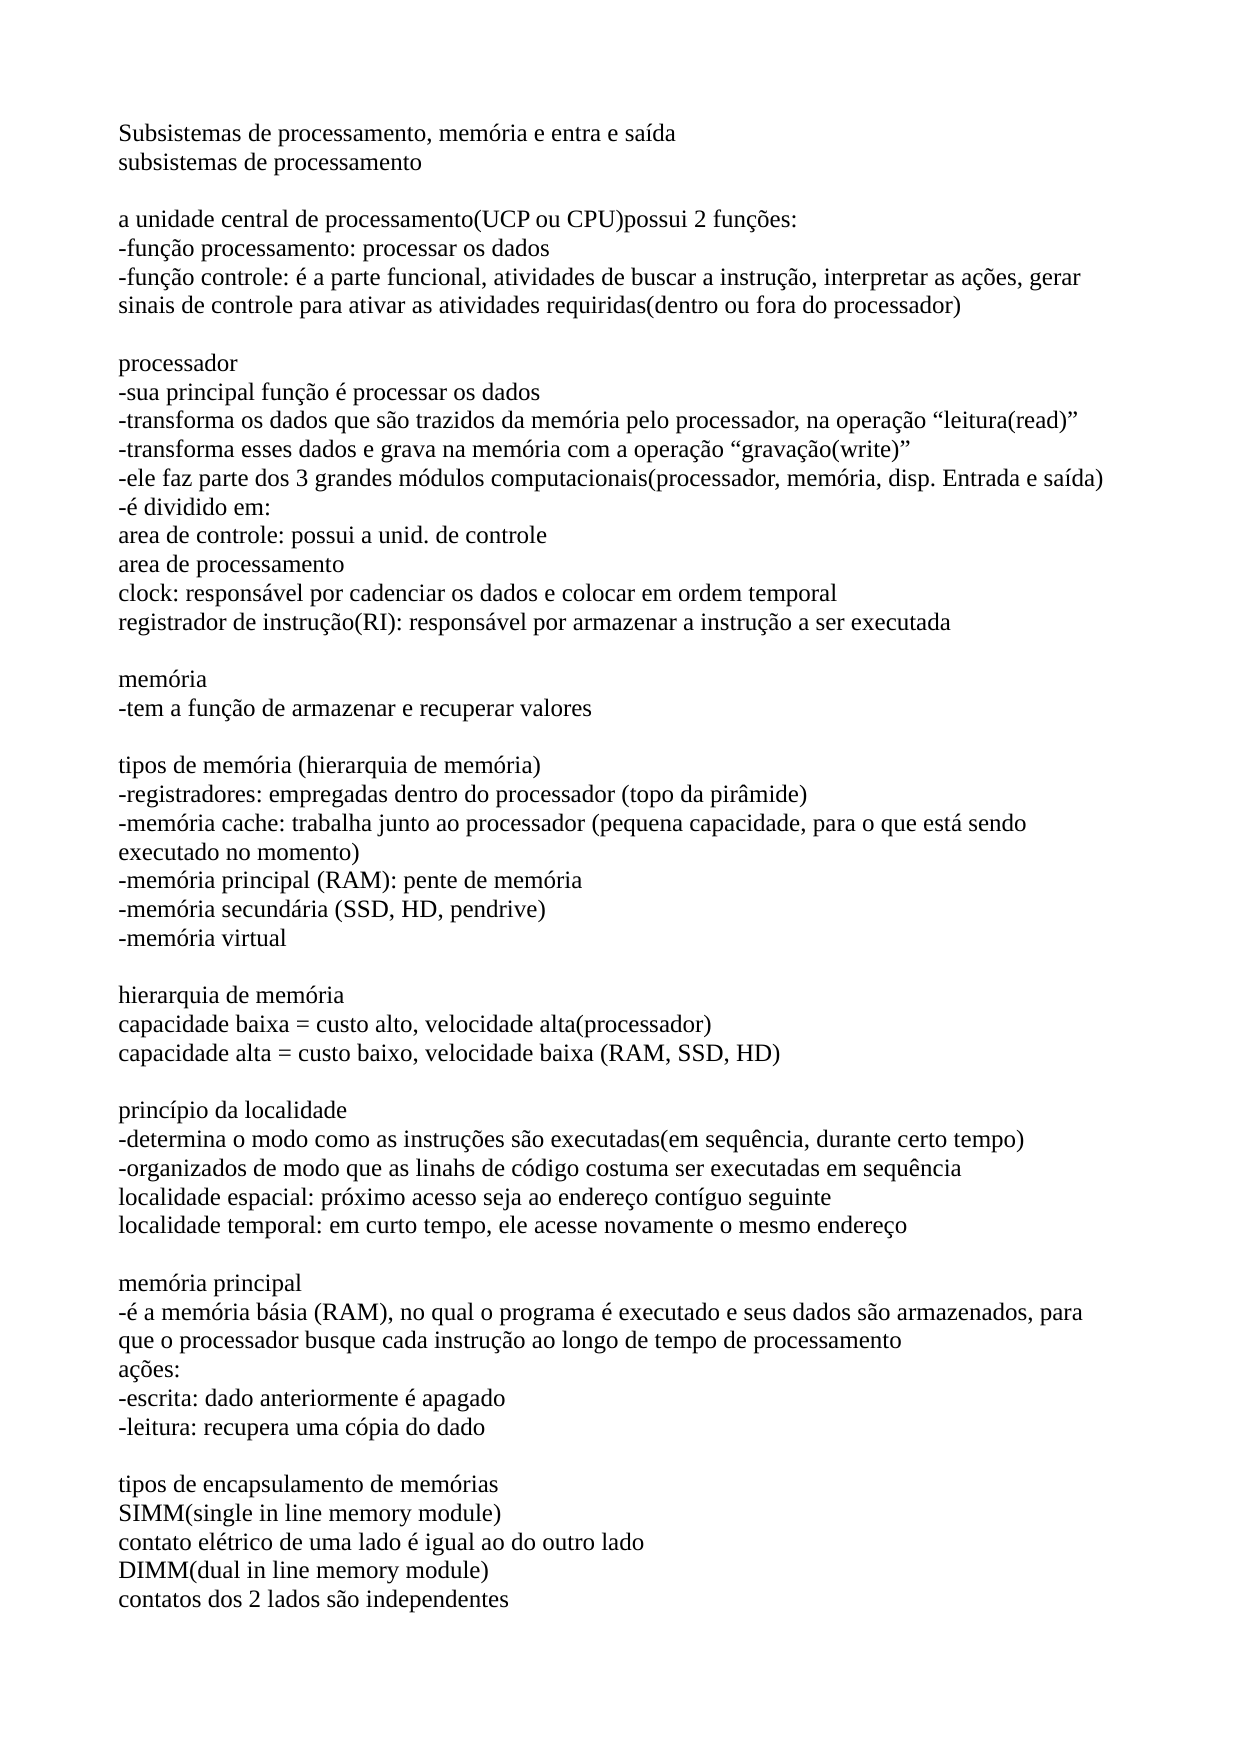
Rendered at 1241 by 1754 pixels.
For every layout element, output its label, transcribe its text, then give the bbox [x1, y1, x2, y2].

text Subsistemas de processamento, memória e entra e saída [118, 118, 1122, 147]
text -memória secundária (SSD, HD, pendrive) [118, 894, 1122, 923]
text -ele faz parte dos 3 grandes módulos computacionais(processador, memória, disp. Entrada e saída) [118, 463, 1122, 492]
text -tem a função de armazenar e recuperar valores [118, 693, 1122, 722]
text princípio da localidade [118, 1096, 1122, 1124]
text -determina o modo como as instruções são executadas(em sequência, durante certo tempo) [118, 1124, 1122, 1153]
text -função processamento: processar os dados [118, 233, 1122, 262]
text tipos de encapsulamento de memórias [118, 1469, 1122, 1498]
text localidade espacial: próximo acesso seja ao endereço contíguo seguinte [118, 1182, 1122, 1211]
text -é a memória básia (RAM), no qual o programa é executado e seus dados são armazenados, para que o processador busque cada instrução ao longo de tempo de processamento [118, 1297, 1122, 1354]
text -transforma esses dados e grava na memória com a operação “gravação(write)” [118, 434, 1122, 463]
text registrador de instrução(RI): responsável por armazenar a instrução a ser executada [118, 607, 1122, 636]
text -memória cache: trabalha junto ao processador (pequena capacidade, para o que está sendo executado no momento) [118, 808, 1122, 866]
text -organizados de modo que as linahs de código costuma ser executadas em sequência [118, 1153, 1122, 1182]
text -sua principal função é processar os dados [118, 377, 1122, 406]
text -transforma os dados que são trazidos da memória pelo processador, na operação “leitura(read)” [118, 406, 1122, 434]
text tipos de memória (hierarquia de memória) [118, 751, 1122, 779]
text contatos dos 2 lados são independentes [118, 1584, 1122, 1613]
text ações: [118, 1354, 1122, 1383]
text memória principal [118, 1268, 1122, 1297]
text contato elétrico de uma lado é igual ao do outro lado [118, 1527, 1122, 1556]
text subsistemas de processamento [118, 147, 1122, 176]
text -registradores: empregadas dentro do processador (topo da pirâmide) [118, 779, 1122, 808]
text -memória principal (RAM): pente de memória [118, 866, 1122, 894]
text a unidade central de processamento(UCP ou CPU)possui 2 funções: [118, 204, 1122, 233]
text clock: responsável por cadenciar os dados e colocar em ordem temporal [118, 578, 1122, 607]
text area de controle: possui a unid. de controle [118, 521, 1122, 549]
text area de processamento [118, 549, 1122, 578]
text -memória virtual [118, 923, 1122, 952]
text DIMM(dual in line memory module) [118, 1556, 1122, 1584]
text capacidade alta = custo baixo, velocidade baixa (RAM, SSD, HD) [118, 1038, 1122, 1067]
text -é dividido em: [118, 492, 1122, 521]
text localidade temporal: em curto tempo, ele acesse novamente o mesmo endereço [118, 1211, 1122, 1239]
text processador [118, 348, 1122, 377]
text -escrita: dado anteriormente é apagado [118, 1383, 1122, 1412]
text memória [118, 664, 1122, 693]
text SIMM(single in line memory module) [118, 1498, 1122, 1527]
text capacidade baixa = custo alto, velocidade alta(processador) [118, 1009, 1122, 1038]
text -leitura: recupera uma cópia do dado [118, 1412, 1122, 1441]
text -função controle: é a parte funcional, atividades de buscar a instrução, interpretar as ações, gerar sinais de controle para ativar as atividades requiridas(dentro ou fora do processador) [118, 262, 1122, 319]
text hierarquia de memória [118, 981, 1122, 1009]
